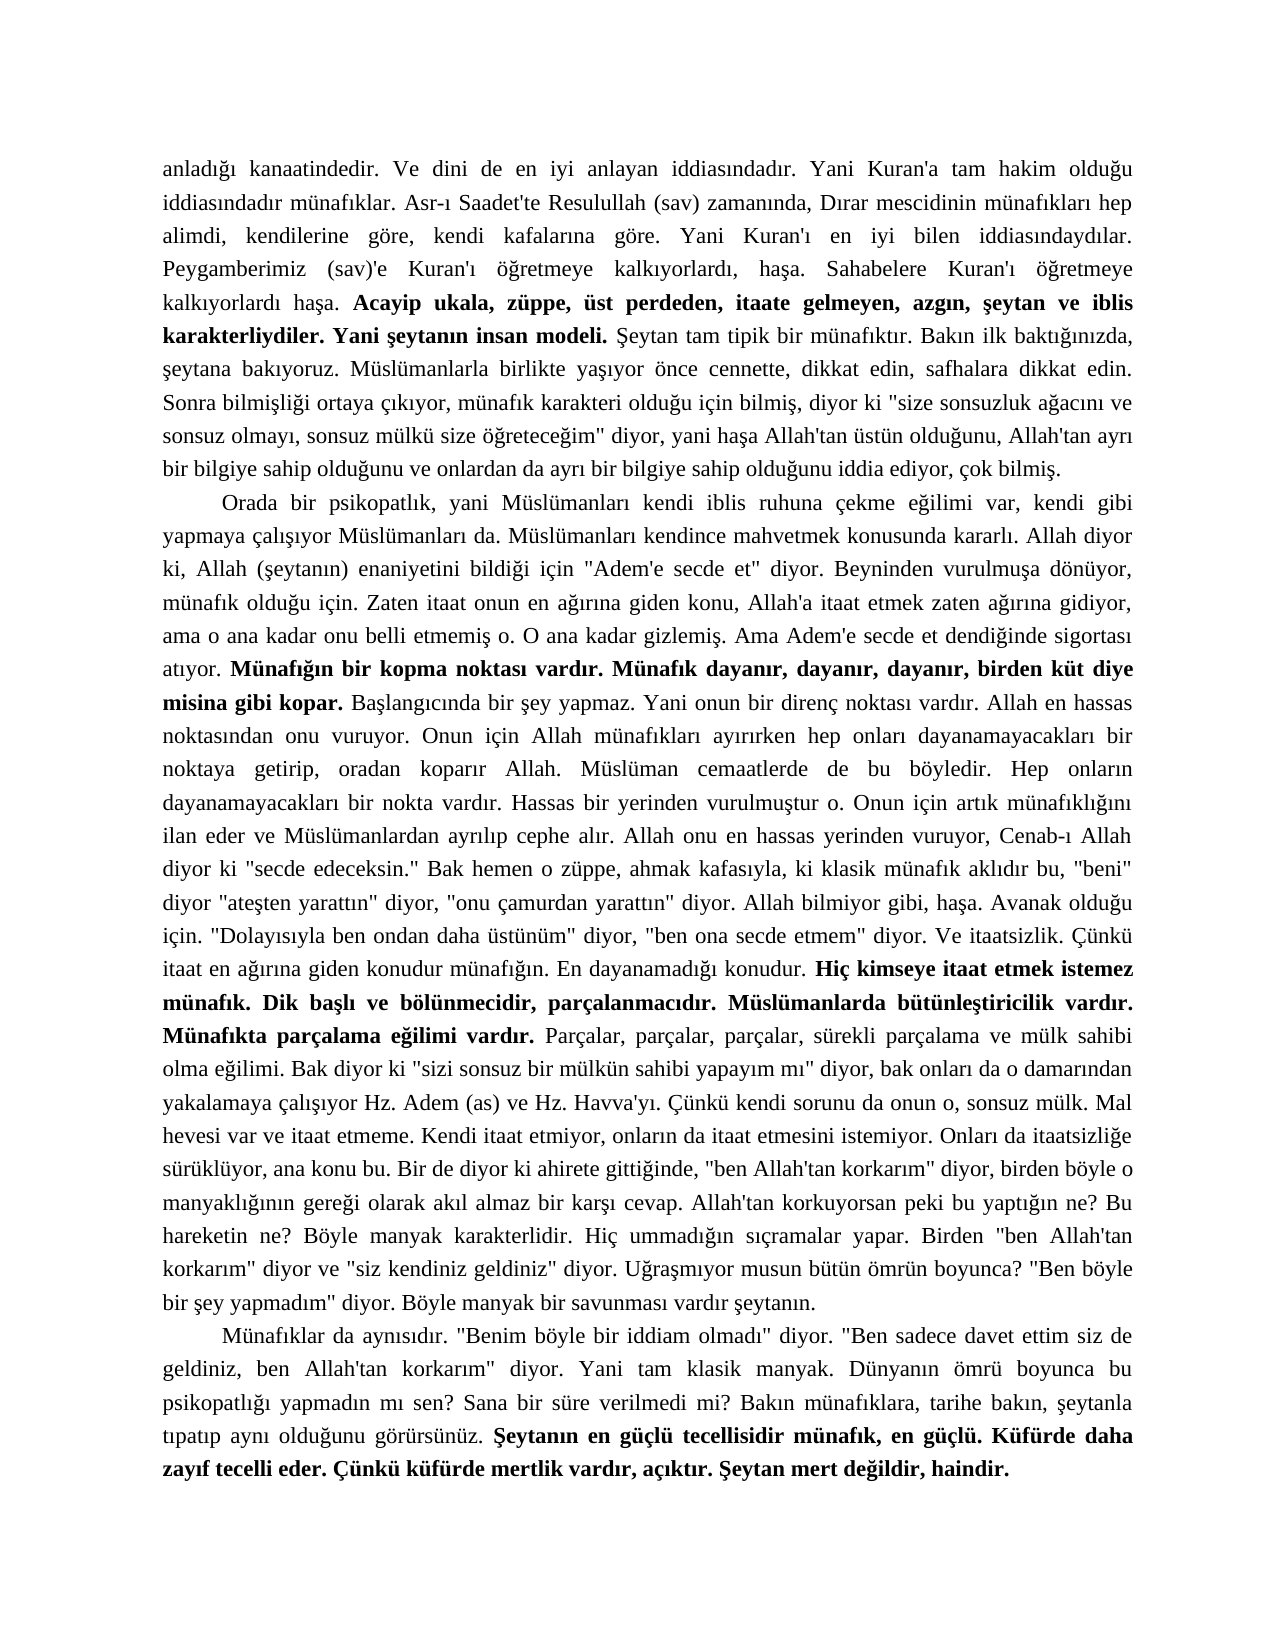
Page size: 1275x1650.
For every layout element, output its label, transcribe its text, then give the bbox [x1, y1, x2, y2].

text anladığı kanaatindedir. Ve dini de en iyi anlayan iddiasındadır. Yani Kuran'a tam hakim olduğu iddiasındadır münafıklar. Asr-ı Saadet'te Resulullah (sav) zamanında, Dırar mescidinin münafıkları hep alimdi, kendilerine göre, kendi kafalarına göre. Yani Kuran'ı en iyi bilen iddiasındaydılar. Peygamberimiz (sav)'e Kuran'ı öğretmeye kalkıyorlardı, haşa. Sahabelere Kuran'ı öğretmeye kalkıyorlardı haşa. Acayip ukala, züppe, üst perdeden, itaate gelmeyen, azgın, şeytan ve iblis karakterliydiler. Yani şeytanın insan modeli. Şeytan tam tipik bir münafıktır. Bakın ilk baktığınızda, şeytana bakıyoruz. Müslümanlarla birlikte yaşıyor önce cennette, dikkat edin, safhalara dikkat edin. Sonra bilmişliği ortaya çıkıyor, münafık karakteri olduğu için bilmiş, diyor ki "size sonsuzluk ağacını ve sonsuz olmayı, sonsuz mülkü size öğreteceğim" diyor, yani haşa Allah'tan üstün olduğunu, Allah'tan ayrı bir bilgiye sahip olduğunu ve onlardan da ayrı bir bilgiye sahip olduğunu iddia ediyor, çok bilmiş. [162, 150, 1134, 483]
text Orada bir psikopatlık, yani Müslümanları kendi iblis ruhuna çekme eğilimi var, kendi gibi yapmaya çalışıyor Müslümanları da. Müslümanları kendince mahvetmek konusunda kararlı. Allah diyor ki, Allah (şeytanın) enaniyetini bildiği için "Adem'e secde et" diyor. Beyninden vurulmuşa dönüyor, münafık olduğu için. Zaten itaat onun en ağırına giden konu, Allah'a itaat etmek zaten ağırına gidiyor, ama o ana kadar onu belli etmemiş o. O ana kadar gizlemiş. Ama Adem'e secde et dendiğinde sigortası atıyor. Münafığın bir kopma noktası vardır. Münafık dayanır, dayanır, dayanır, birden küt diye misina gibi kopar. Başlangıcında bir şey yapmaz. Yani onun bir direnç noktası vardır. Allah en hassas noktasından onu vuruyor. Onun için Allah münafıkları ayırırken hep onları dayanamayacakları bir noktaya getirip, oradan koparır Allah. Müslüman cemaatlerde de bu böyledir. Hep onların dayanamayacakları bir nokta vardır. Hassas bir yerinden vurulmuştur o. Onun için artık münafıklığını ilan eder ve Müslümanlardan ayrılıp cephe alır. Allah onu en hassas yerinden vuruyor, Cenab-ı Allah diyor ki "secde edeceksin." Bak hemen o züppe, ahmak kafasıyla, ki klasik münafık aklıdır bu, "beni" diyor "ateşten yarattın" diyor, "onu çamurdan yarattın" diyor. Allah bilmiyor gibi, haşa. Avanak olduğu için. "Dolayısıyla ben ondan daha üstünüm" diyor, "ben ona secde etmem" diyor. Ve itaatsizlik. Çünkü itaat en ağırına giden konudur münafığın. En dayanamadığı konudur. Hiç kimseye itaat etmek istemez münafık. Dik başlı ve bölünmecidir, parçalanmacıdır. Müslümanlarda bütünleştiricilik vardır. Münafıkta parçalama eğilimi vardır. Parçalar, parçalar, parçalar, sürekli parçalama ve mülk sahibi olma eğilimi. Bak diyor ki "sizi sonsuz bir mülkün sahibi yapayım mı" diyor, bak onları da o damarından yakalamaya çalışıyor Hz. Adem (as) ve Hz. Havva'yı. Çünkü kendi sorunu da onun o, sonsuz mülk. Mal hevesi var ve itaat etmeme. Kendi itaat etmiyor, onların da itaat etmesini istemiyor. Onları da itaatsizliğe sürüklüyor, ana konu bu. Bir de diyor ki ahirete gittiğinde, "ben Allah'tan korkarım" diyor, birden böyle o manyaklığının gereği olarak akıl almaz bir karşı cevap. Allah'tan korkuyorsan peki bu yaptığın ne? Bu hareketin ne? Böyle manyak karakterlidir. Hiç ummadığın sıçramalar yapar. Birden "ben Allah'tan korkarım" diyor ve "siz kendiniz geldiniz" diyor. Uğraşmıyor musun bütün ömrün boyunca? "Ben böyle bir şey yapmadım" diyor. Böyle manyak bir savunması vardır şeytanın. [162, 483, 1134, 1317]
text Münafıklar da aynısıdır. "Benim böyle bir iddiam olmadı" diyor. "Ben sadece davet ettim siz de geldiniz, ben Allah'tan korkarım" diyor. Yani tam klasik manyak. Dünyanın ömrü boyunca bu psikopatlığı yapmadın mı sen? Sana bir süre verilmedi mi? Bakın münafıklara, tarihe bakın, şeytanla tıpatıp aynı olduğunu görürsünüz. Şeytanın en güçlü tecellisidir münafık, en güçlü. Küfürde daha zayıf tecelli eder. Çünkü küfürde mertlik vardır, açıktır. Şeytan mert değildir, haindir. [162, 1317, 1134, 1483]
